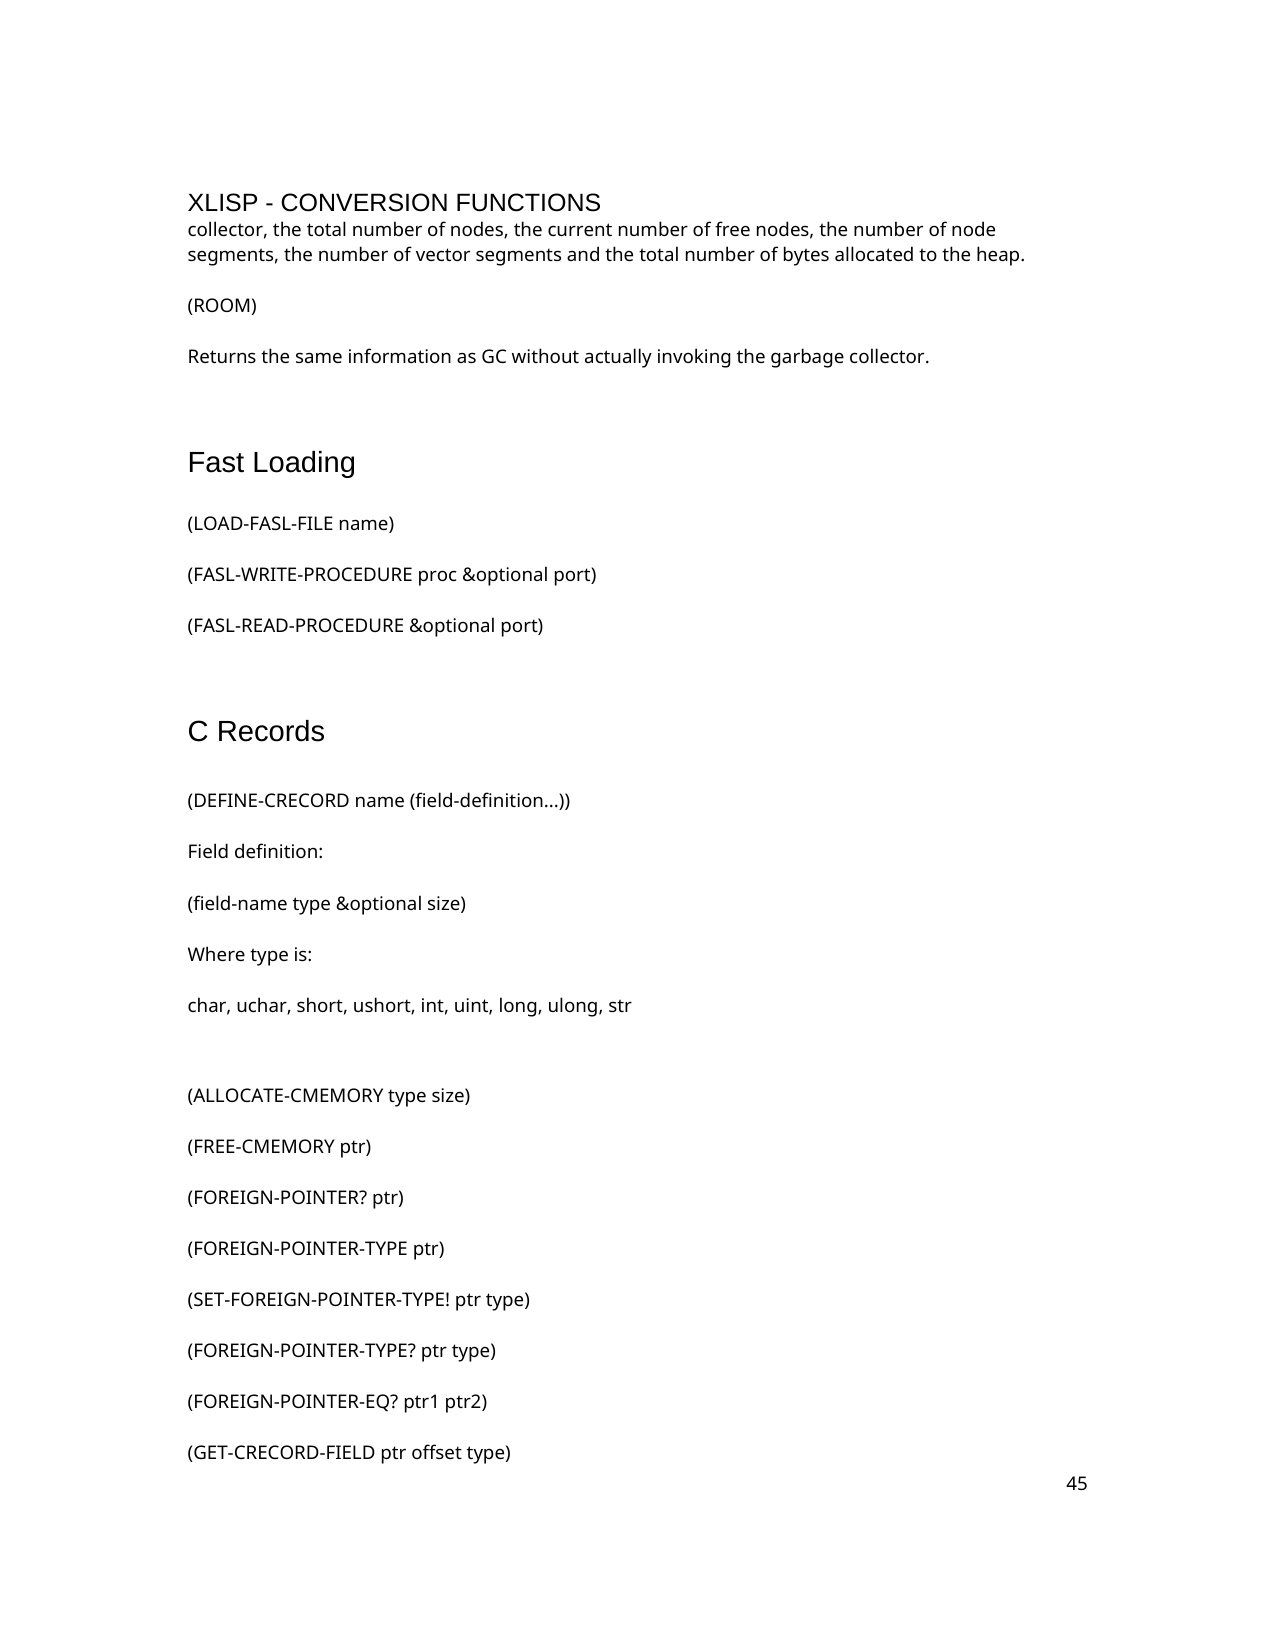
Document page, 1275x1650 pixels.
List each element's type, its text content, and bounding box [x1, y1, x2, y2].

text Field definition: [187, 839, 1087, 864]
text (FOREIGN-POINTER-EQ? ptr1 ptr2) [187, 1388, 1087, 1414]
text (field-name type &optional size) [187, 890, 1087, 915]
text (ROOM) [187, 293, 1087, 318]
text (LOAD-FASL-FILE name) [187, 511, 1087, 536]
subtitle Fast Loading [187, 445, 1087, 479]
text (FASL-READ-PROCEDURE &optional port) [187, 613, 1087, 638]
text Returns the same information as GC without actually invoking the garbage collector. [187, 344, 1087, 369]
text (FOREIGN-POINTER-TYPE? ptr type) [187, 1337, 1087, 1363]
text (SET-FOREIGN-POINTER-TYPE! ptr type) [187, 1286, 1087, 1312]
text Where type is: [187, 941, 1087, 966]
text (ALLOCATE-CMEMORY type size) [187, 1082, 1087, 1108]
text (FOREIGN-POINTER-TYPE ptr) [187, 1235, 1087, 1261]
text (FOREIGN-POINTER? ptr) [187, 1184, 1087, 1210]
subtitle C Records [187, 714, 1087, 748]
text collector, the total number of nodes, the current number of free nodes, the number of node segments, the number of vector segments and the total number of bytes allocated to the heap. [187, 216, 1087, 267]
text (GET-CRECORD-FIELD ptr offset type) [187, 1439, 1087, 1465]
text (DEFINE-CRECORD name (field-definition...)) [187, 788, 1087, 813]
text (FREE-CMEMORY ptr) [187, 1133, 1087, 1159]
text char, uchar, short, ushort, int, uint, long, ulong, str [187, 992, 1087, 1017]
text (FASL-WRITE-PROCEDURE proc &optional port) [187, 562, 1087, 587]
